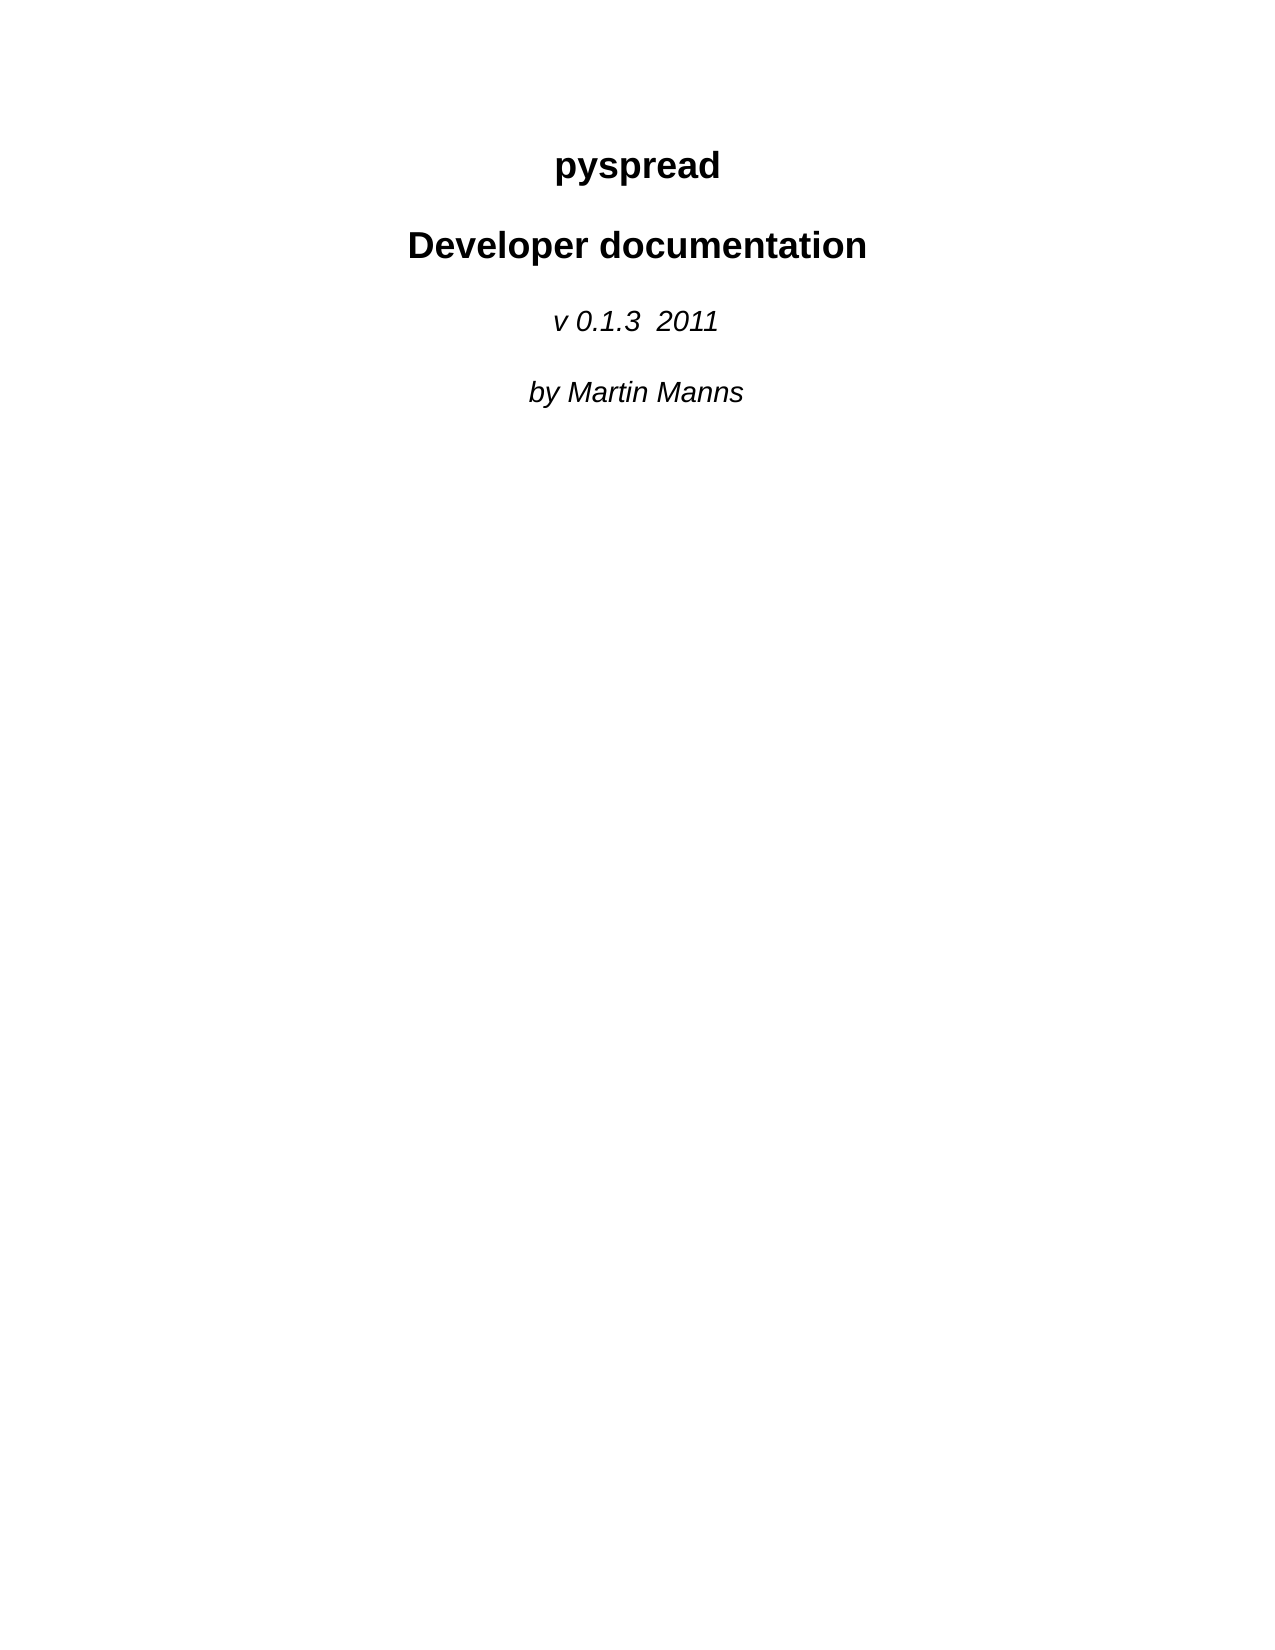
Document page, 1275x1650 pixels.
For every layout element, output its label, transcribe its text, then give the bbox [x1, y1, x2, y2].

title pyspread [118, 143, 1157, 186]
title Developer documentation [118, 224, 1157, 267]
subtitle by Martin Manns [118, 375, 1157, 409]
subtitle v 0.1.3 2011 [118, 304, 1157, 338]
